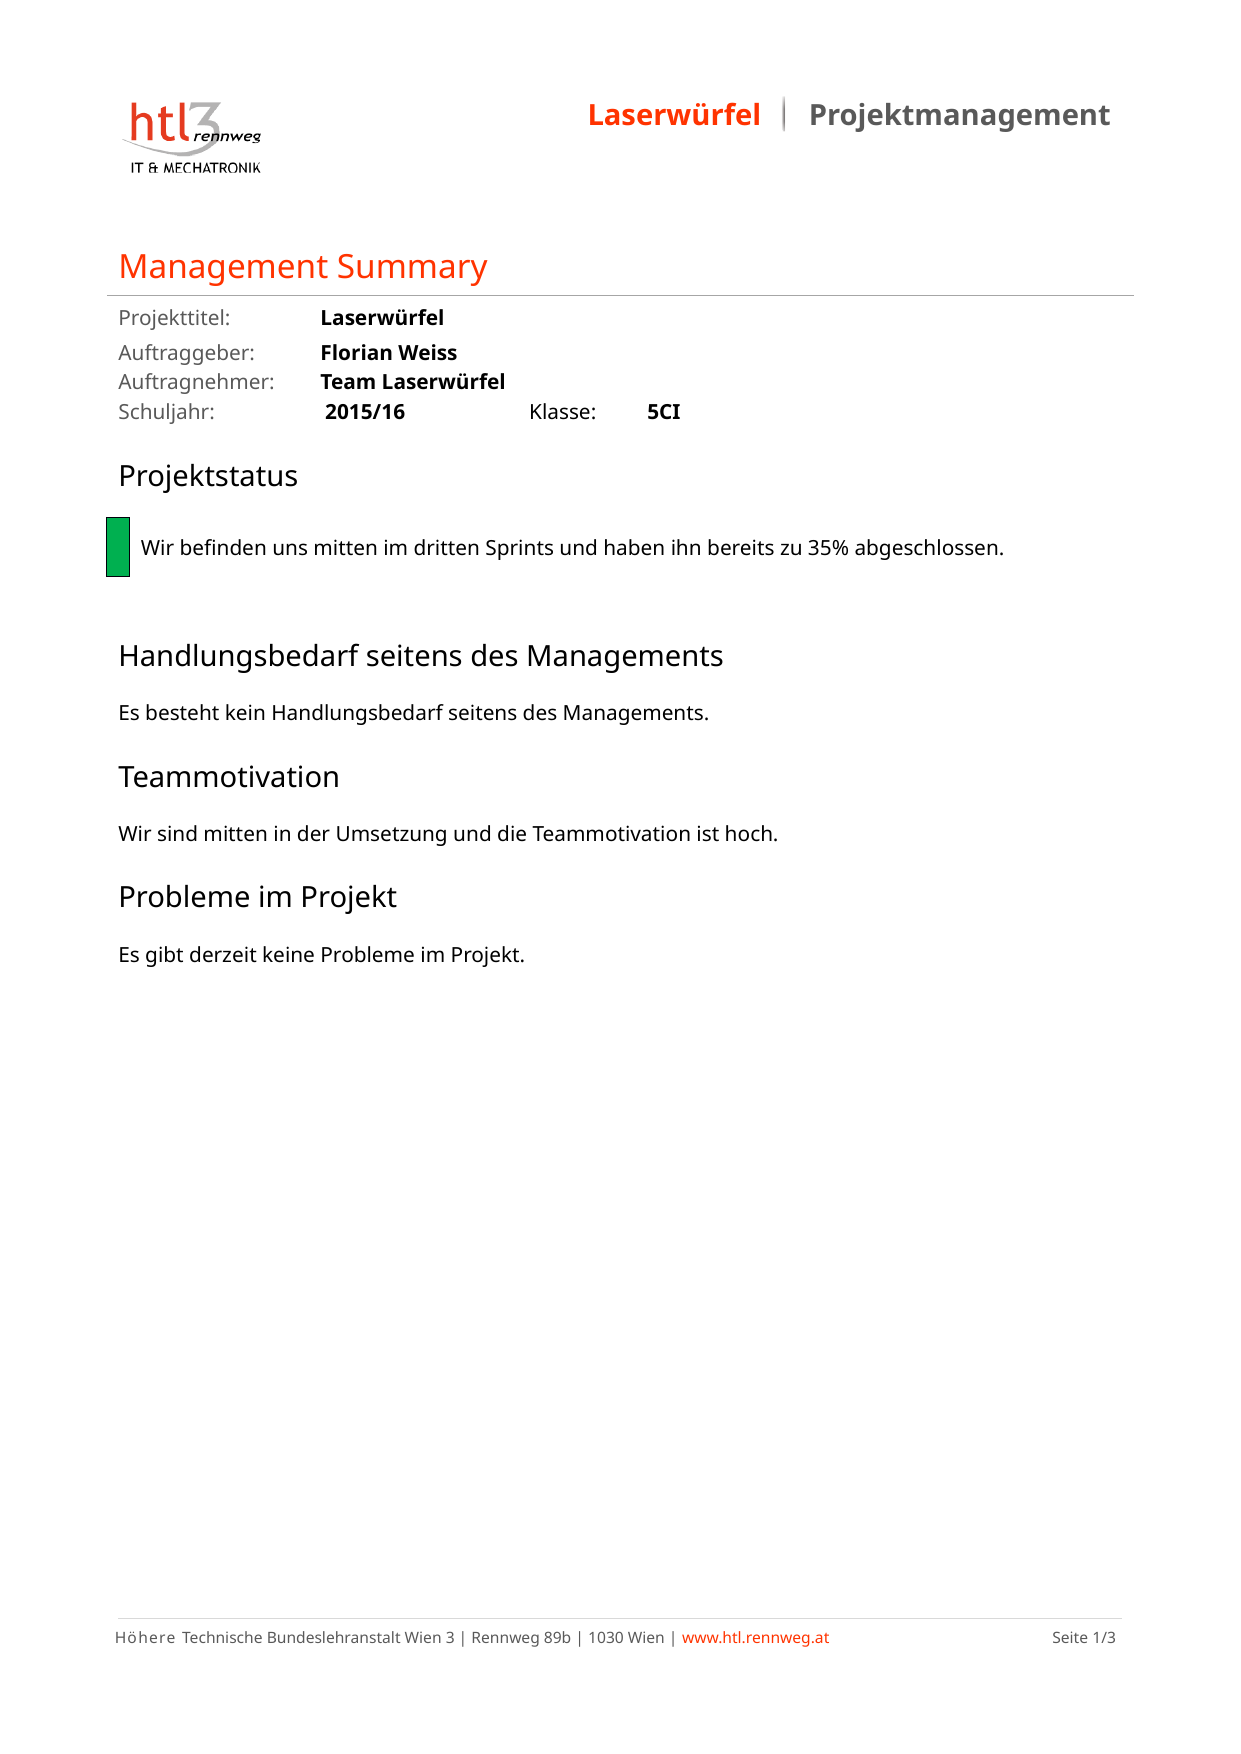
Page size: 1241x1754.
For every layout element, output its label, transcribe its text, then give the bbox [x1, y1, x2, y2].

subtitle Handlungsbedarf seitens des Managements [118, 643, 1122, 673]
table_cell Florian Weiss [309, 336, 1134, 366]
text Es besteht kein Handlungsbedarf seitens des Managements. [118, 698, 1122, 726]
table_cell [945, 396, 1134, 425]
table_cell Auftraggeber: [107, 336, 309, 366]
subtitle Projektstatus [118, 463, 1122, 492]
table_cell 5CI [636, 396, 945, 425]
text Es gibt derzeit keine Probleme im Projekt. [118, 939, 1122, 968]
subtitle Teammotivation [118, 764, 1122, 793]
text Wir sind mitten in der Umsetzung und die Teammotivation ist hoch. [118, 818, 1122, 847]
table_cell 2015/16 [314, 396, 518, 425]
table_header Wir befinden uns mitten im dritten Sprints und haben ihn bereits zu 35% abgeschlossen. [130, 517, 1061, 576]
table_cell Auftragnehmer: [107, 366, 309, 396]
table_cell Klasse: [518, 396, 636, 425]
table_header [841, 236, 1134, 295]
table_cell Laserwürfel [309, 296, 1134, 336]
table_header Wir [107, 518, 129, 576]
subtitle Probleme im Projekt [118, 884, 1122, 914]
table_cell Schuljahr: [107, 396, 314, 425]
table_cell Team Laserwürfel [309, 366, 1134, 396]
table_header Management Summary [107, 236, 841, 295]
table_cell Projekttitel: [107, 296, 309, 336]
